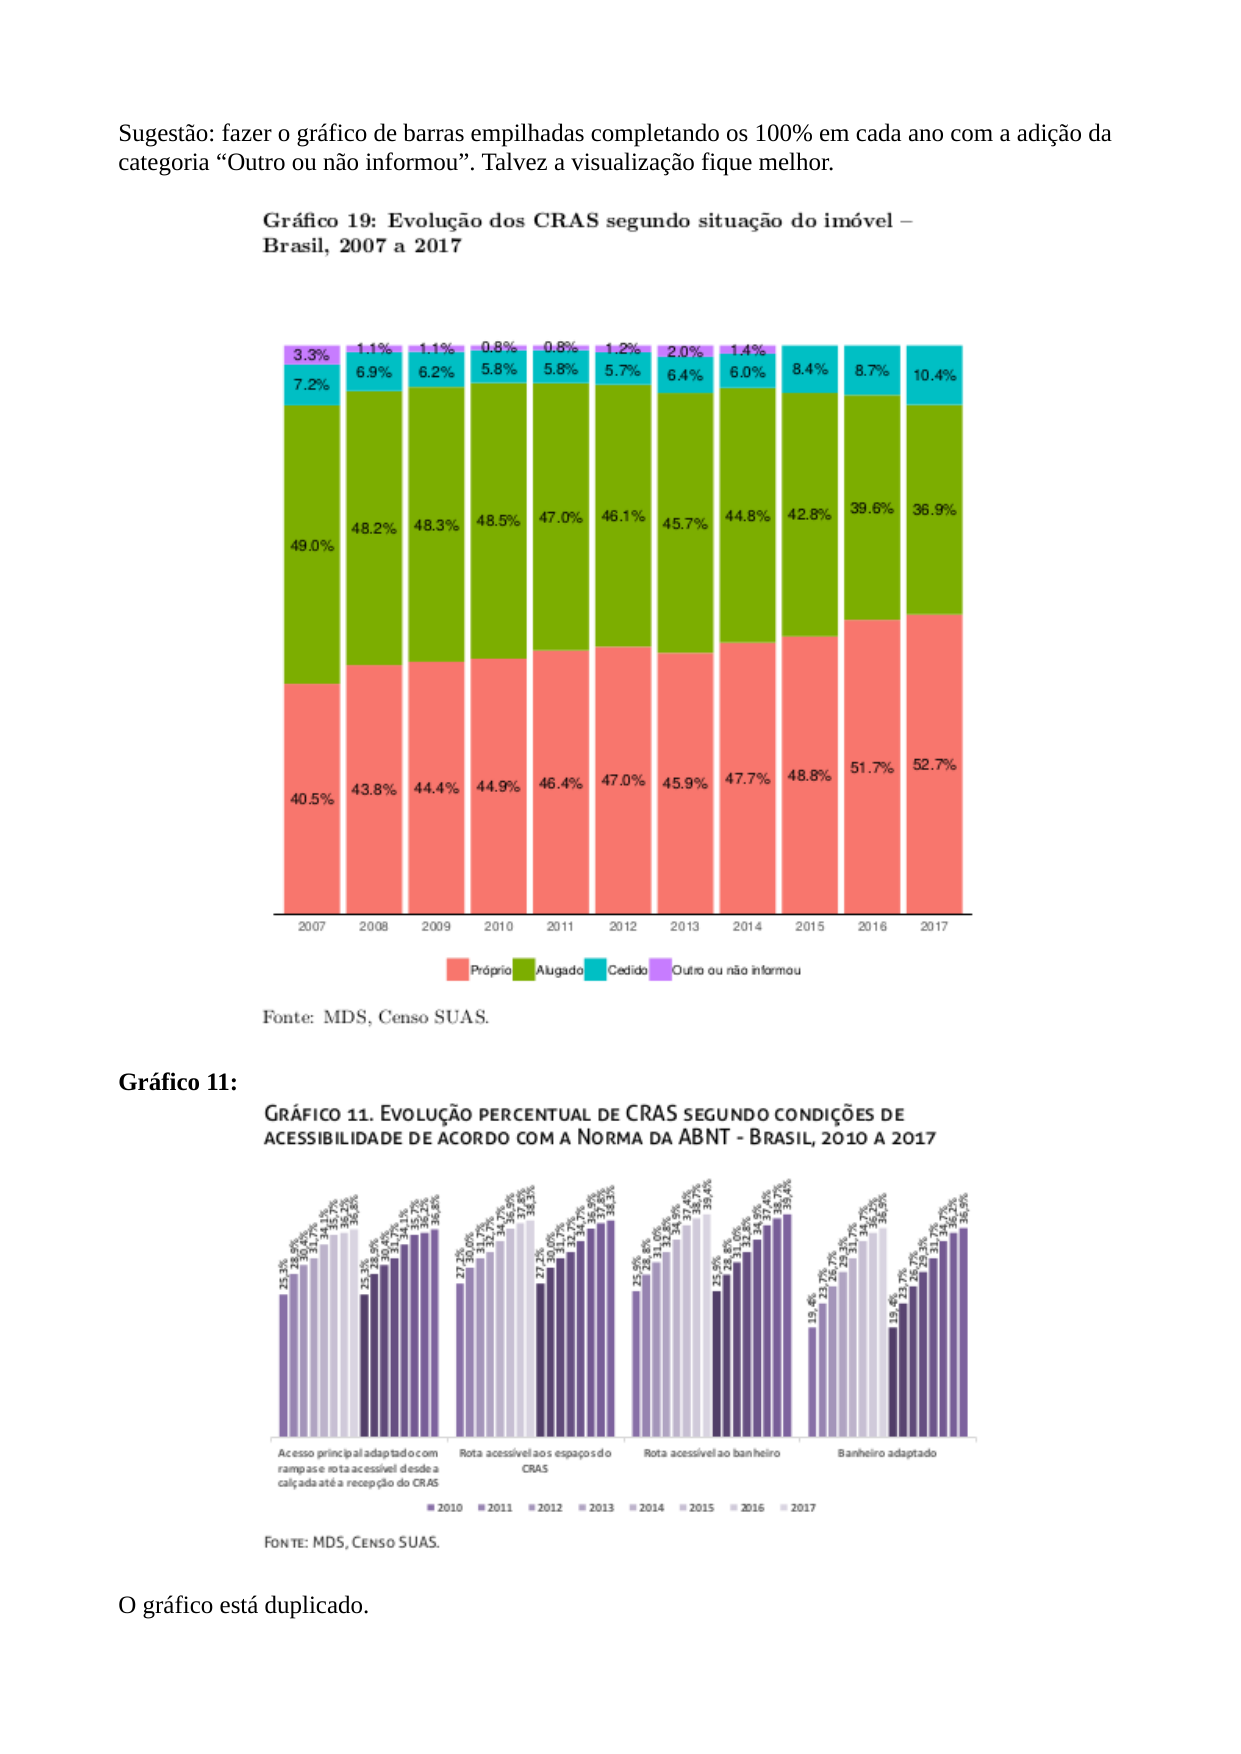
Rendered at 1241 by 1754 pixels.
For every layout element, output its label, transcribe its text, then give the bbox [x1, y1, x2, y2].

picture [258, 1096, 982, 1562]
text Sugestão: fazer o gráfico de barras empilhadas completando os 100% em cada ano com a adição da categoria “Outro ou não informou”. Talvez a visualização fique melhor. [118, 118, 1122, 176]
picture [258, 204, 982, 1039]
text O gráfico está duplicado. [118, 1591, 1122, 1619]
text Gráfico 11: [118, 1067, 1122, 1096]
